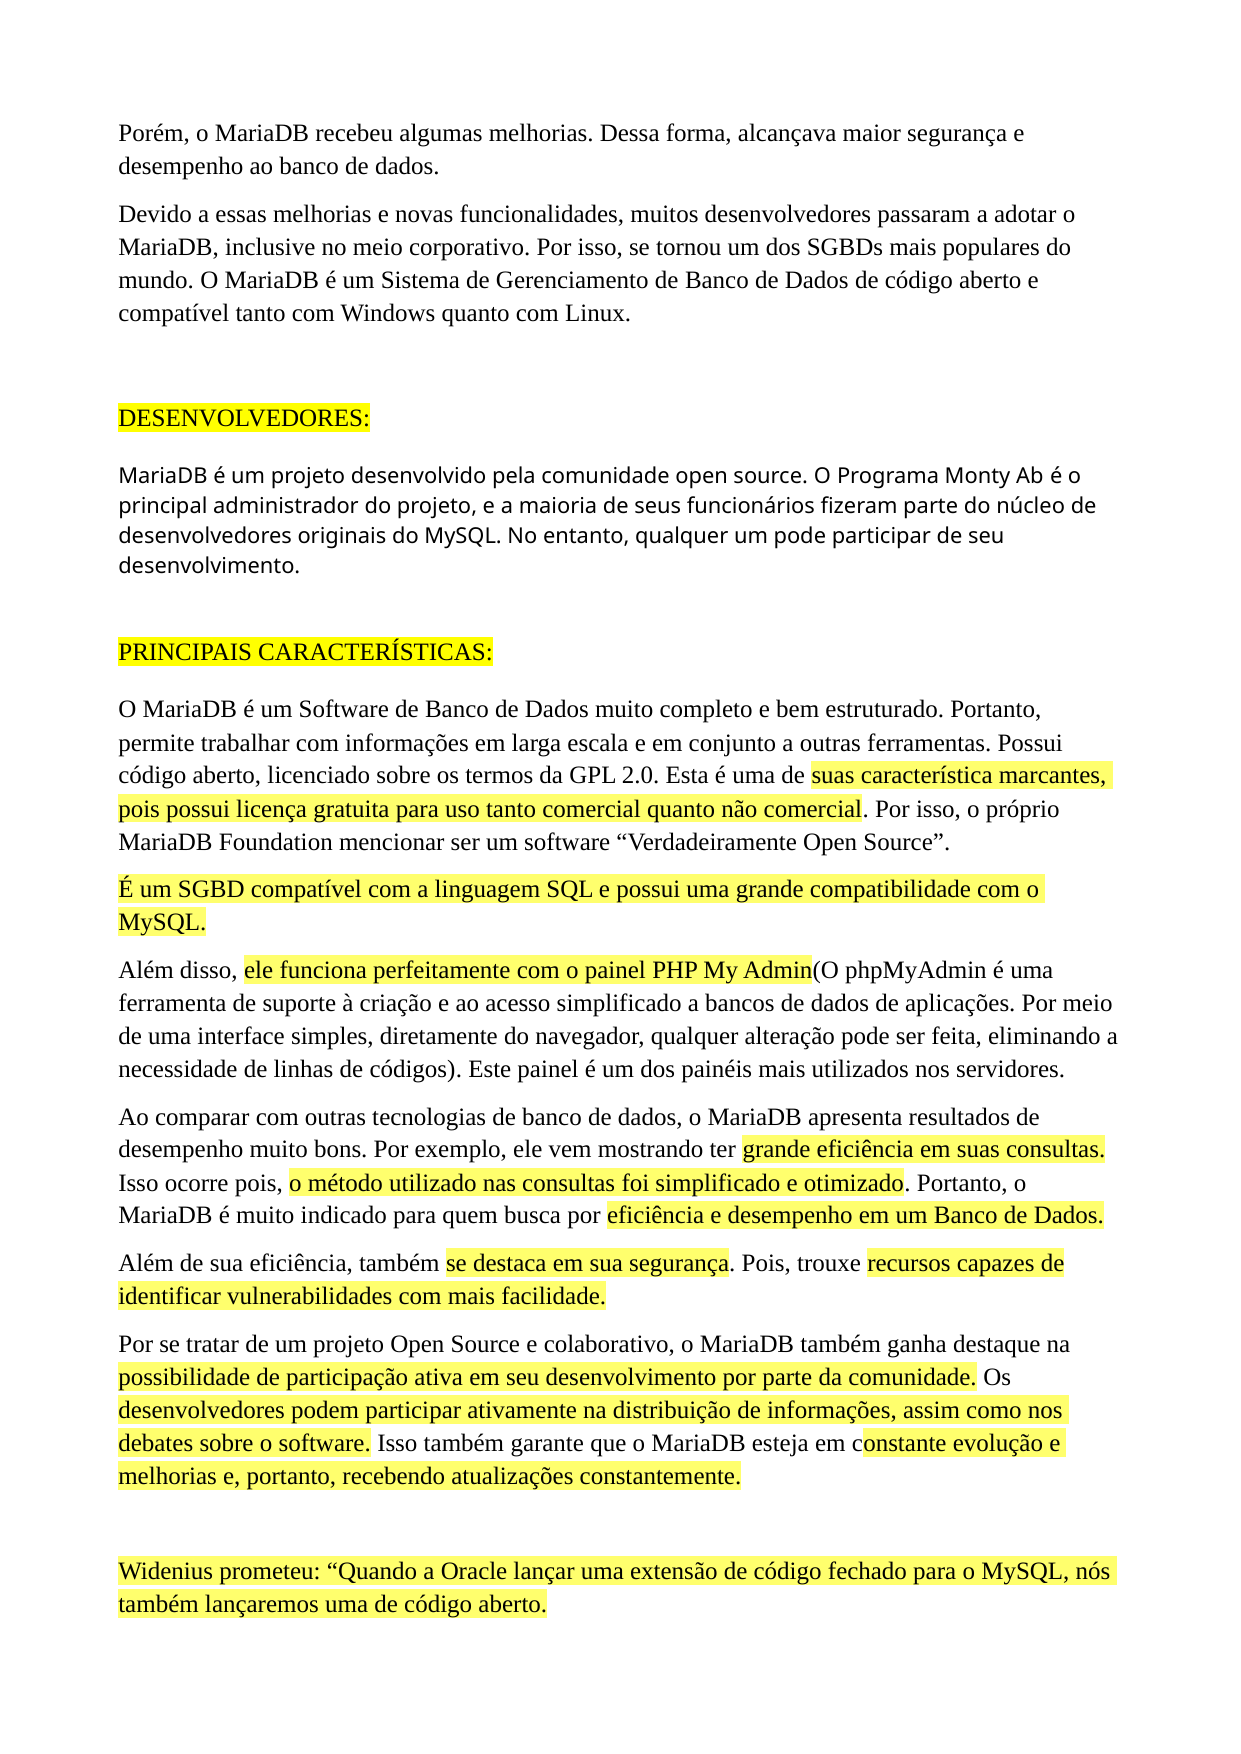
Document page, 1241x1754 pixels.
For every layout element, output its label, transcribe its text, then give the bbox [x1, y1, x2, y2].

text Ao comparar com outras tecnologias de banco de dados, o MariaDB apresenta resultados de desempenho muito bons. Por exemplo, ele vem mostrando ter grande eficiência em suas consultas. Isso ocorre pois, o método utilizado nas consultas foi simplificado e otimizado. Portanto, o MariaDB é muito indicado para quem busca por eficiência e desempenho em um Banco de Dados. [118, 1102, 1122, 1229]
text Por se tratar de um projeto Open Source e colaborativo, o MariaDB também ganha destaque na possibilidade de participação ativa em seu desenvolvimento por parte da comunidade. Os desenvolvedores podem participar ativamente na distribuição de informações, assim como nos debates sobre o software. Isso também garante que o MariaDB esteja em constante evolução e melhorias e, portanto, recebendo atualizações constantemente. [118, 1329, 1122, 1490]
text Além de sua eficiência, também se destaca em sua segurança. Pois, trouxe recursos capazes de identificar vulnerabilidades com mais facilidade. [118, 1248, 1122, 1310]
text Porém, o MariaDB recebeu algumas melhorias. Dessa forma, alcançava maior segurança e desempenho ao banco de dados. [118, 118, 1122, 180]
text É um SGBD compatível com a linguagem SQL e possui uma grande compatibilidade com o MySQL. [118, 874, 1122, 936]
text O MariaDB é um Software de Banco de Dados muito completo e bem estruturado. Portanto, permite trabalhar com informações em larga escala e em conjunto a outras ferramentas. Possui código aberto, licenciado sobre os termos da GPL 2.0. Esta é uma de suas característica marcantes, pois possui licença gratuita para uso tanto comercial quanto não comercial. Por isso, o próprio MariaDB Foundation mencionar ser um software “Verdadeiramente Open Source”. [118, 694, 1122, 855]
text PRINCIPAIS CARACTERÍSTICAS: [118, 637, 1122, 666]
text Widenius prometeu: “Quando a Oracle lançar uma extensão de código fechado para o MySQL, nós também lançaremos uma de código aberto. [118, 1556, 1122, 1618]
text MariaDB é um projeto desenvolvido pela comunidade open source. O Programa Monty Ab é o principal administrador do projeto, e a maioria de seus funcionários fizeram parte do núcleo de desenvolvedores originais do MySQL. No entanto, qualquer um pode participar de seu desenvolvimento. [118, 460, 1122, 579]
text Além disso, ele funciona perfeitamente com o painel PHP My Admin(O phpMyAdmin é uma ferramenta de suporte à criação e ao acesso simplificado a bancos de dados de aplicações. Por meio de uma interface simples, diretamente do navegador, qualquer alteração pode ser feita, eliminando a necessidade de linhas de códigos). Este painel é um dos painéis mais utilizados nos servidores. [118, 955, 1122, 1083]
text DESENVOLVEDORES: [118, 403, 1122, 432]
text Devido a essas melhorias e novas funcionalidades, muitos desenvolvedores passaram a adotar o MariaDB, inclusive no meio corporativo. Por isso, se tornou um dos SGBDs mais populares do mundo. O MariaDB é um Sistema de Gerenciamento de Banco de Dados de código aberto e compatível tanto com Windows quanto com Linux. [118, 199, 1122, 327]
